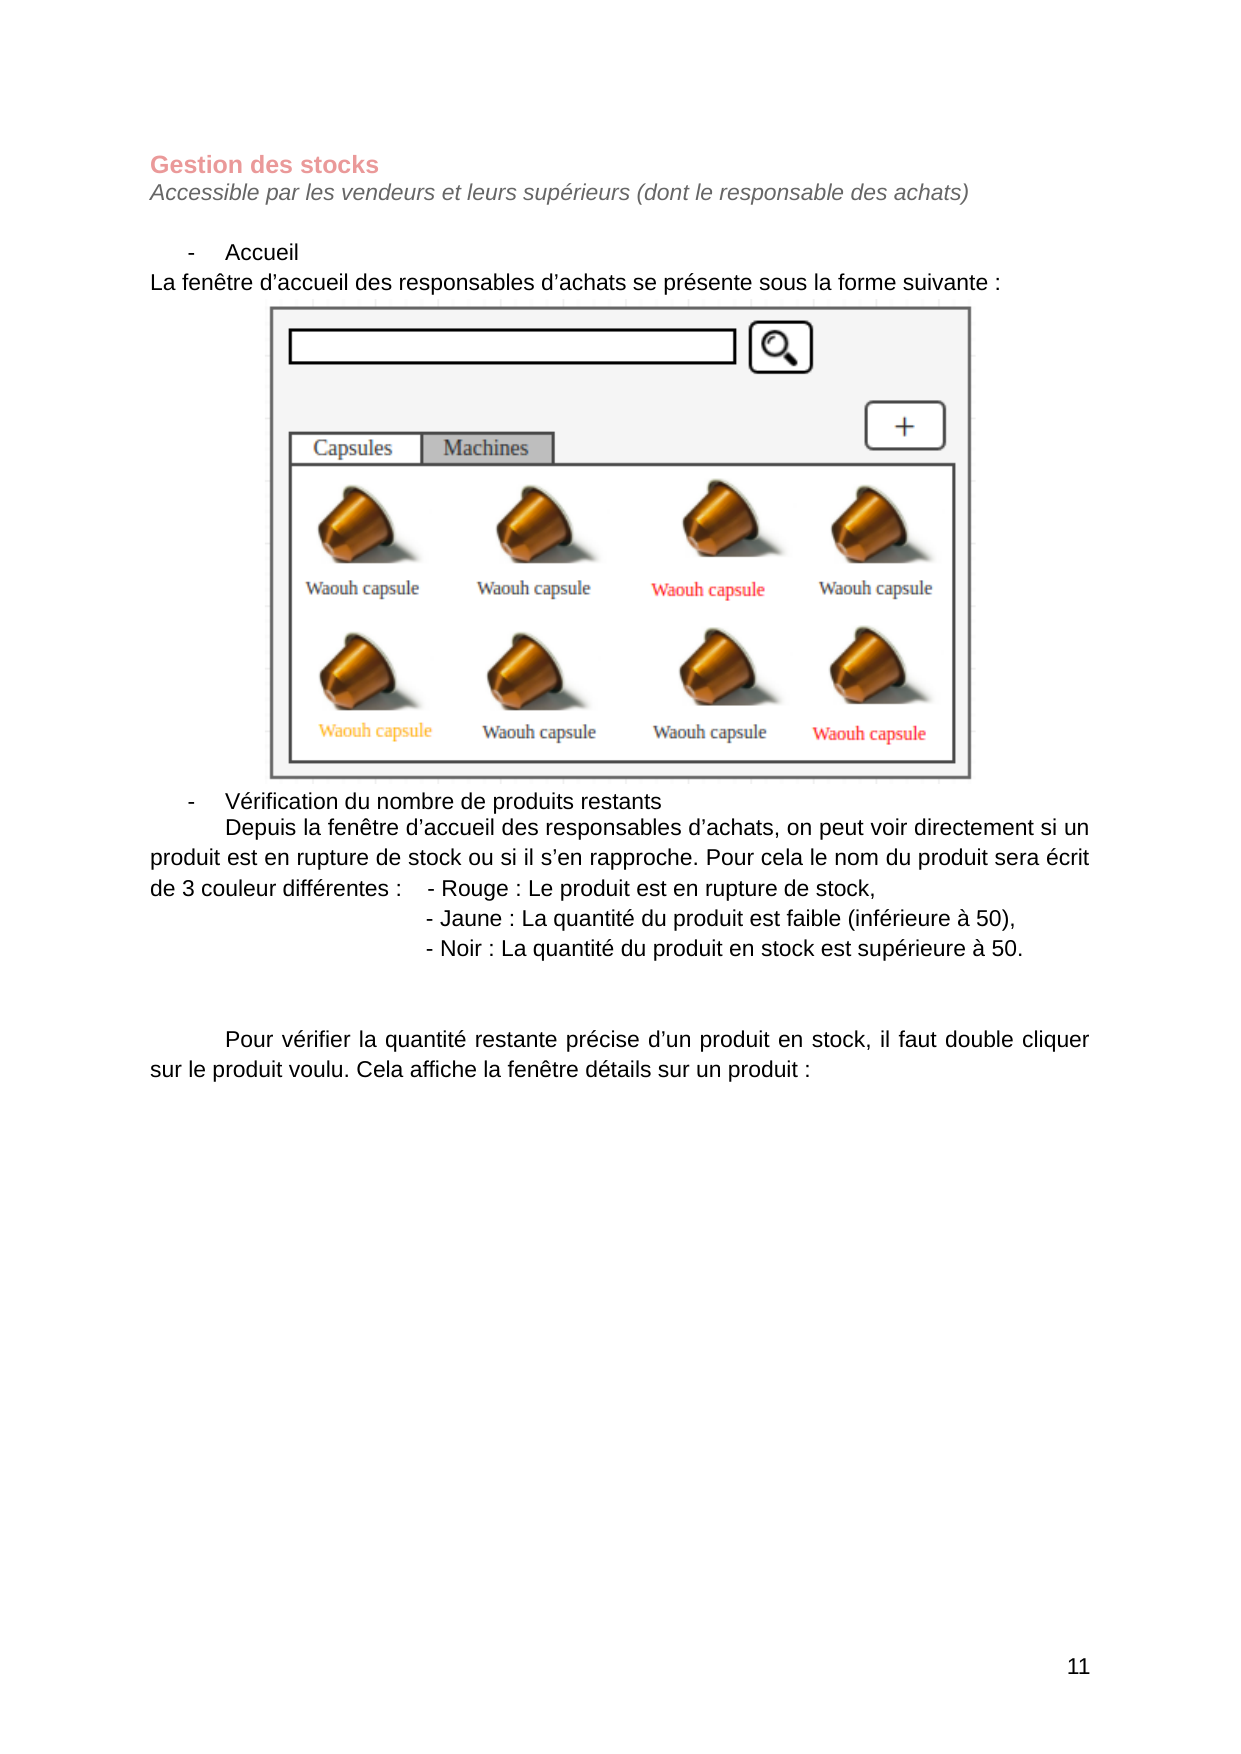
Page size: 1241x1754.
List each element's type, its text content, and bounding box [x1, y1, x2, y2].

subtitle Gestion des stocks [150, 150, 1090, 179]
subtitle Vérification du nombre de produits restants [187, 788, 1090, 814]
text Pour vérifier la quantité restante précise d’un produit en stock, il faut double cliquer sur le produit voulu. Cela affiche la fenêtre détails sur un produit : [150, 1026, 1090, 1082]
text - Jaune : La quantité du produit est faible (inférieure à 50), [225, 905, 1090, 931]
text La fenêtre d’accueil des responsables d’achats se présente sous la forme suivante : [150, 269, 1090, 296]
text Accessible par les vendeurs et leurs supérieurs (dont le responsable des achats) [150, 179, 1090, 205]
text - Noir : La quantité du produit en stock est supérieure à 50. [225, 935, 1090, 961]
list Accueil [187, 239, 1090, 266]
text Depuis la fenêtre d’accueil des responsables d’achats, on peut voir directement si un produit est en rupture de stock ou si il s’en rapproche. Pour cela le nom du produit sera écrit de 3 couleur différentes : - Rouge : Le produit est en rupture de stock, [150, 814, 1090, 901]
picture [264, 299, 976, 784]
